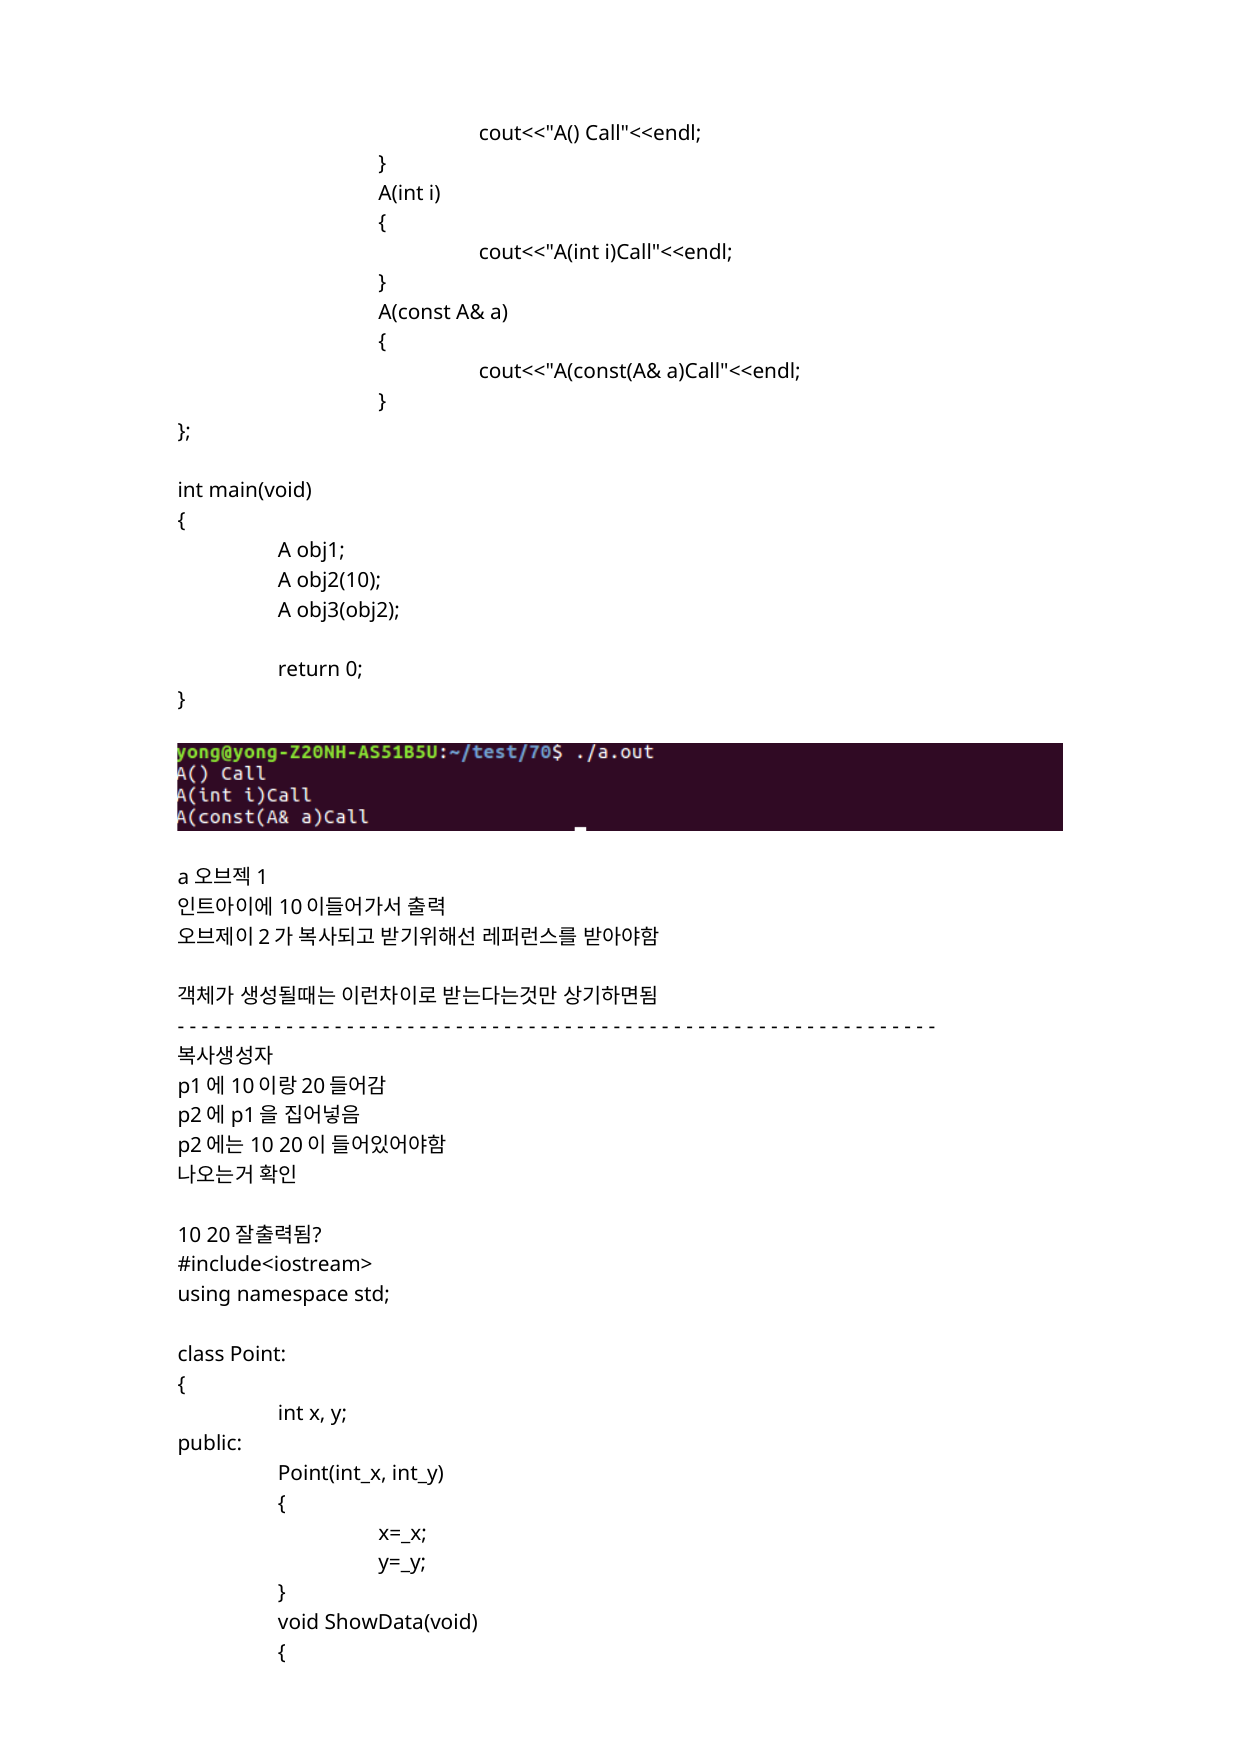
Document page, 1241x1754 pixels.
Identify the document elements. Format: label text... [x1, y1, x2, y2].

text using namespace std; [177, 1279, 1063, 1308]
text p1에 10이랑20들어감 [177, 1071, 1063, 1099]
text y=_y; [177, 1547, 1063, 1576]
text A obj1; [177, 535, 1063, 564]
text p2에 p1을 집어넣음 [177, 1101, 1063, 1129]
text { [177, 1637, 1063, 1665]
text 10 20 잘출력됨? [177, 1220, 1063, 1248]
text void ShowData(void) [177, 1607, 1063, 1635]
text { [177, 1488, 1063, 1516]
text cout<<"A() Call"<<endl; [177, 118, 1063, 147]
text 나오는거 확인 [177, 1160, 1063, 1188]
text class Point: [177, 1339, 1063, 1367]
text 인트아이에 10이들어가서 출력 [177, 892, 1063, 920]
text int main(void) [177, 476, 1063, 504]
text 오브제이2가 복사되고 받기위해선 레퍼런스를 받아야함 [177, 922, 1063, 950]
text A obj3(obj2); [177, 595, 1063, 623]
text int x, y; [177, 1398, 1063, 1427]
text 객체가 생성될때는 이런차이로 받는다는것만 상기하면됨 [177, 981, 1063, 1010]
text } [177, 1577, 1063, 1606]
text } [177, 148, 1063, 176]
text a 오브젝1 [177, 862, 1063, 891]
text 복사생성자 [177, 1041, 1063, 1069]
text return 0; [177, 654, 1063, 683]
text A(const A& a) [177, 297, 1063, 325]
text { [177, 505, 1063, 534]
text }; [177, 416, 1063, 444]
text p2에는 10 20이 들어있어야함 [177, 1130, 1063, 1159]
text } [177, 386, 1063, 415]
text #include<iostream> [177, 1249, 1063, 1278]
text { [177, 1369, 1063, 1397]
text } [177, 267, 1063, 296]
text x=_x; [177, 1518, 1063, 1546]
text { [177, 207, 1063, 236]
picture [177, 743, 1063, 831]
text - - - - - - - - - - - - - - - - - - - - - - - - - - - - - - - - - - - - - - - - - - - - - - - - - - - - - - - - - - - - - - - [177, 1011, 1063, 1039]
text } [177, 684, 1063, 713]
text cout<<"A(int i)Call"<<endl; [177, 237, 1063, 266]
text Point(int_x, int_y) [177, 1458, 1063, 1486]
text A obj2(10); [177, 565, 1063, 593]
text { [177, 327, 1063, 355]
text cout<<"A(const(A& a)Call"<<endl; [177, 356, 1063, 385]
text A(int i) [177, 178, 1063, 206]
text public: [177, 1428, 1063, 1457]
